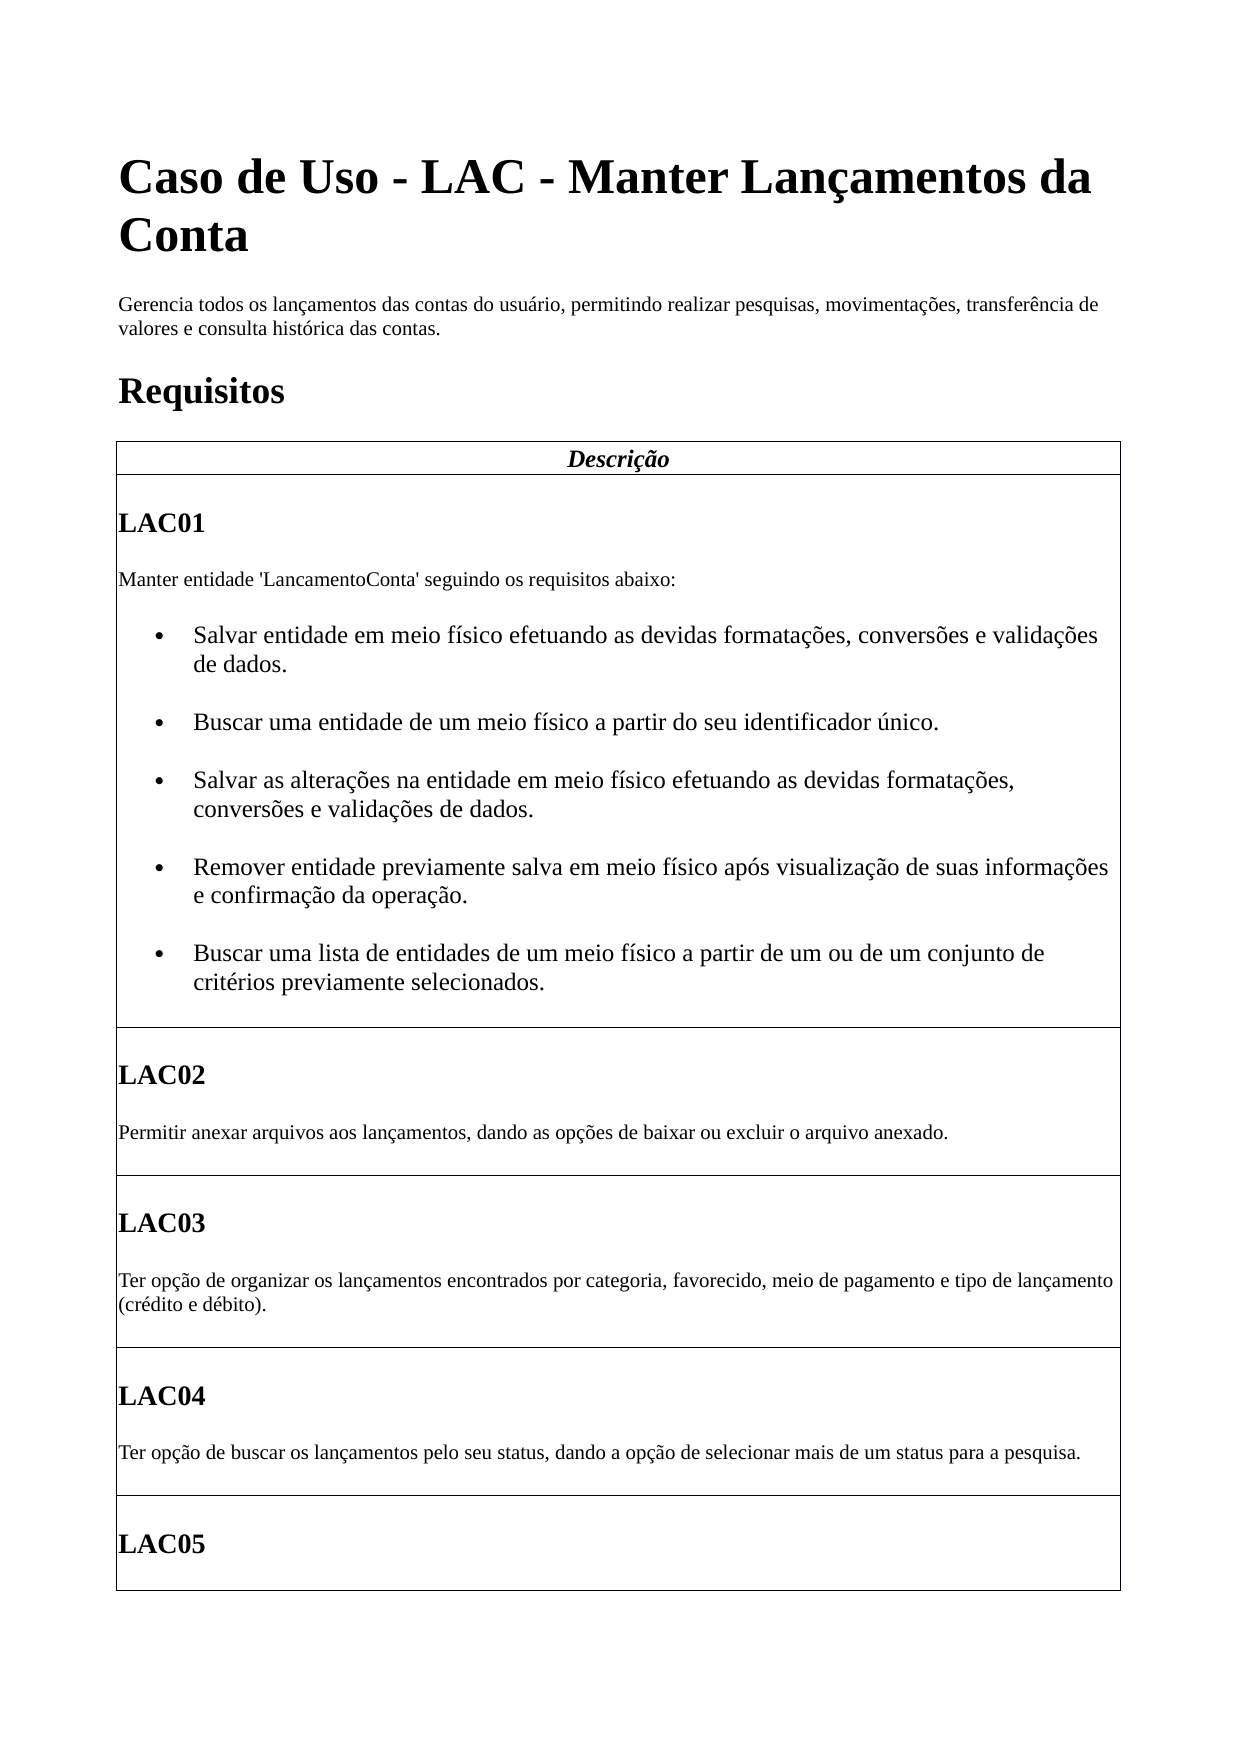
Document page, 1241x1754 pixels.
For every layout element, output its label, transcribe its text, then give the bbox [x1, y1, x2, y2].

table_cell LAC04 Ter opção de buscar os lançamentos pelo seu status, dando a opção de selecionar mais de um status para a pesquisa. [117, 1348, 1120, 1495]
subtitle Requisitos [118, 369, 1122, 412]
text Gerencia todos os lançamentos das contas do usuário, permitindo realizar pesquisas, movimentações, transferência de valores e consulta histórica das contas. [118, 291, 1122, 339]
table_header Descrição [117, 442, 1120, 474]
subtitle Caso de Uso - LAC - Manter Lançamentos da Conta [118, 147, 1122, 262]
table_cell LAC01 Manter entidade 'LancamentoConta' seguindo os requisitos abaixo: Salvar entidade em meio físico efetuando as devidas formatações, conversões e validações de dados. Buscar uma entidade de um meio físico a partir do seu identificador único. Salvar as alterações na entidade em meio físico efetuando as devidas formatações, conversões e validações de dados. Remover entidade previamente salva em meio físico após visualização de suas informações e confirmação da operação. Buscar uma lista de entidades de um meio físico a partir de um ou de um conjunto de critérios previamente selecionados. [117, 475, 1120, 1027]
table_cell LAC02 Permitir anexar arquivos aos lançamentos, dando as opções de baixar ou excluir o arquivo anexado. [117, 1028, 1120, 1175]
table_cell LAC05 [117, 1496, 1120, 1590]
table_cell LAC03 Ter opção de organizar os lançamentos encontrados por categoria, favorecido, meio de pagamento e tipo de lançamento (crédito e débito). [117, 1176, 1120, 1347]
